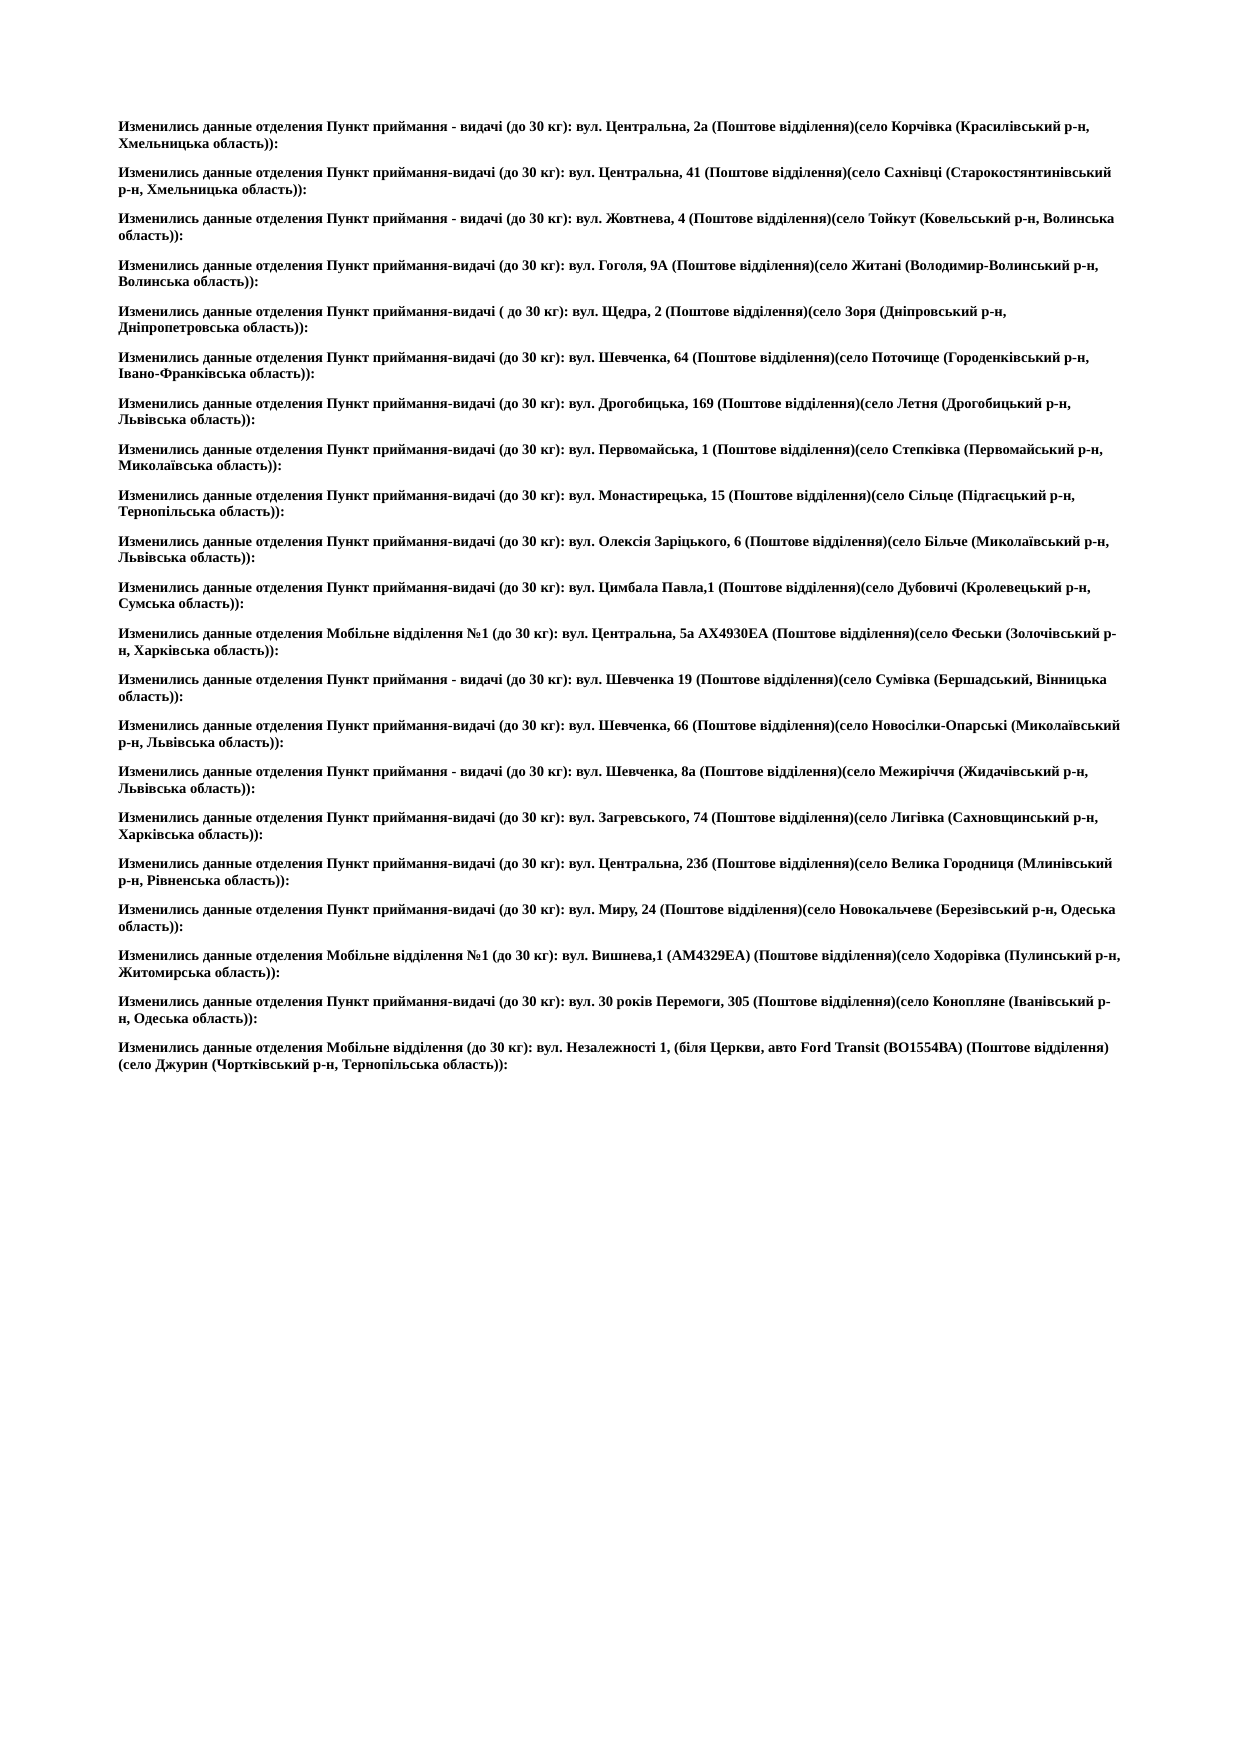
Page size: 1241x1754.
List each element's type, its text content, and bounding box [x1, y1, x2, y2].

subtitle Изменились данные отделения Пункт приймання - видачі (до 30 кг): вул. Шевченка, 8а (Поштове відділення)(село Межиріччя (Жидачівський р-н, Львівська область)): [118, 763, 1122, 796]
subtitle Изменились данные отделения Мобільне відділення №1 (до 30 кг): вул. Вишнева,1 (АМ4329ЕА) (Поштове відділення)(село Ходорівка (Пулинський р-н, Житомирська область)): [118, 947, 1122, 980]
subtitle Изменились данные отделения Пункт приймання-видачі (до 30 кг): вул. Цимбала Павла,1 (Поштове відділення)(село Дубовичі (Кролевецький р-н, Сумська область)): [118, 578, 1122, 612]
subtitle Изменились данные отделения Пункт приймання-видачі (до 30 кг): вул. Шевченка, 64 (Поштове відділення)(село Поточище (Городенківський р-н, Івано-Франківська область)): [118, 348, 1122, 382]
subtitle Изменились данные отделения Пункт приймання-видачі (до 30 кг): вул. Шевченка, 66 (Поштове відділення)(село Новосілки-Опарські (Миколаївський р-н, Львівська область)): [118, 717, 1122, 750]
subtitle Изменились данные отделения Пункт приймання-видачі (до 30 кг): вул. Олексія Заріцького, 6 (Поштове відділення)(село Більче (Миколаївський р-н, Львівська область)): [118, 532, 1122, 566]
subtitle Изменились данные отделения Мобільне відділення (до 30 кг): вул. Незалежності 1, (біля Церкви, авто Ford Transit (ВО1554ВА) (Поштове відділення)(село Джурин (Чортківський р-н, Тернопільська область)): [118, 1039, 1122, 1072]
subtitle Изменились данные отделения Пункт приймання-видачі (до 30 кг): вул. 30 років Перемоги, 305 (Поштове відділення)(село Конопляне (Іванівський р-н, Одеська область)): [118, 993, 1122, 1026]
subtitle Изменились данные отделения Пункт приймання-видачі (до 30 кг): вул. Загревського, 74 (Поштове відділення)(село Лигівка (Сахновщинський р-н, Харківська область)): [118, 809, 1122, 842]
subtitle Изменились данные отделения Мобільне відділення №1 (до 30 кг): вул. Центральна, 5а АХ4930ЕА (Поштове відділення)(село Феськи (Золочівський р-н, Харківська область)): [118, 624, 1122, 658]
subtitle Изменились данные отделения Пункт приймання - видачі (до 30 кг): вул. Жовтнева, 4 (Поштове відділення)(село Тойкут (Ковельський р-н, Волинська область)): [118, 210, 1122, 244]
subtitle Изменились данные отделения Пункт приймання-видачі (до 30 кг): вул. Миру, 24 (Поштове відділення)(село Новокальчеве (Березівський р-н, Одеська область)): [118, 901, 1122, 934]
subtitle Изменились данные отделения Пункт приймання-видачі (до 30 кг): вул. Центральна, 41 (Поштове відділення)(село Сахнівці (Старокостянтинівський р-н, Хмельницька область)): [118, 164, 1122, 198]
subtitle Изменились данные отделения Пункт приймання-видачі (до 30 кг): вул. Первомайська, 1 (Поштове відділення)(село Степківка (Первомайський р-н, Миколаївська область)): [118, 440, 1122, 474]
subtitle Изменились данные отделения Пункт приймання-видачі (до 30 кг): вул. Гоголя, 9А (Поштове відділення)(село Житані (Володимир-Волинський р-н, Волинська область)): [118, 256, 1122, 290]
subtitle Изменились данные отделения Пункт приймання-видачі (до 30 кг): вул. Дрогобицька, 169 (Поштове відділення)(село Летня (Дрогобицький р-н, Львівська область)): [118, 394, 1122, 428]
subtitle Изменились данные отделения Пункт приймання-видачі ( до 30 кг): вул. Щедра, 2 (Поштове відділення)(село Зоря (Дніпровський р-н, Дніпропетровська область)): [118, 302, 1122, 336]
subtitle Изменились данные отделения Пункт приймання-видачі (до 30 кг): вул. Монастирецька, 15 (Поштове відділення)(село Сільце (Підгаєцький р-н, Тернопільська область)): [118, 486, 1122, 520]
subtitle Изменились данные отделения Пункт приймання-видачі (до 30 кг): вул. Центральна, 23б (Поштове відділення)(село Велика Городниця (Млинівський р-н, Рівненська область)): [118, 855, 1122, 888]
subtitle Изменились данные отделения Пункт приймання - видачі (до 30 кг): вул. Шевченка 19 (Поштове відділення)(село Сумівка (Бершадський, Вінницька область)): [118, 671, 1122, 704]
subtitle Изменились данные отделения Пункт приймання - видачі (до 30 кг): вул. Центральна, 2а (Поштове відділення)(село Корчівка (Красилівський р-н, Хмельницька область)): [118, 118, 1122, 152]
